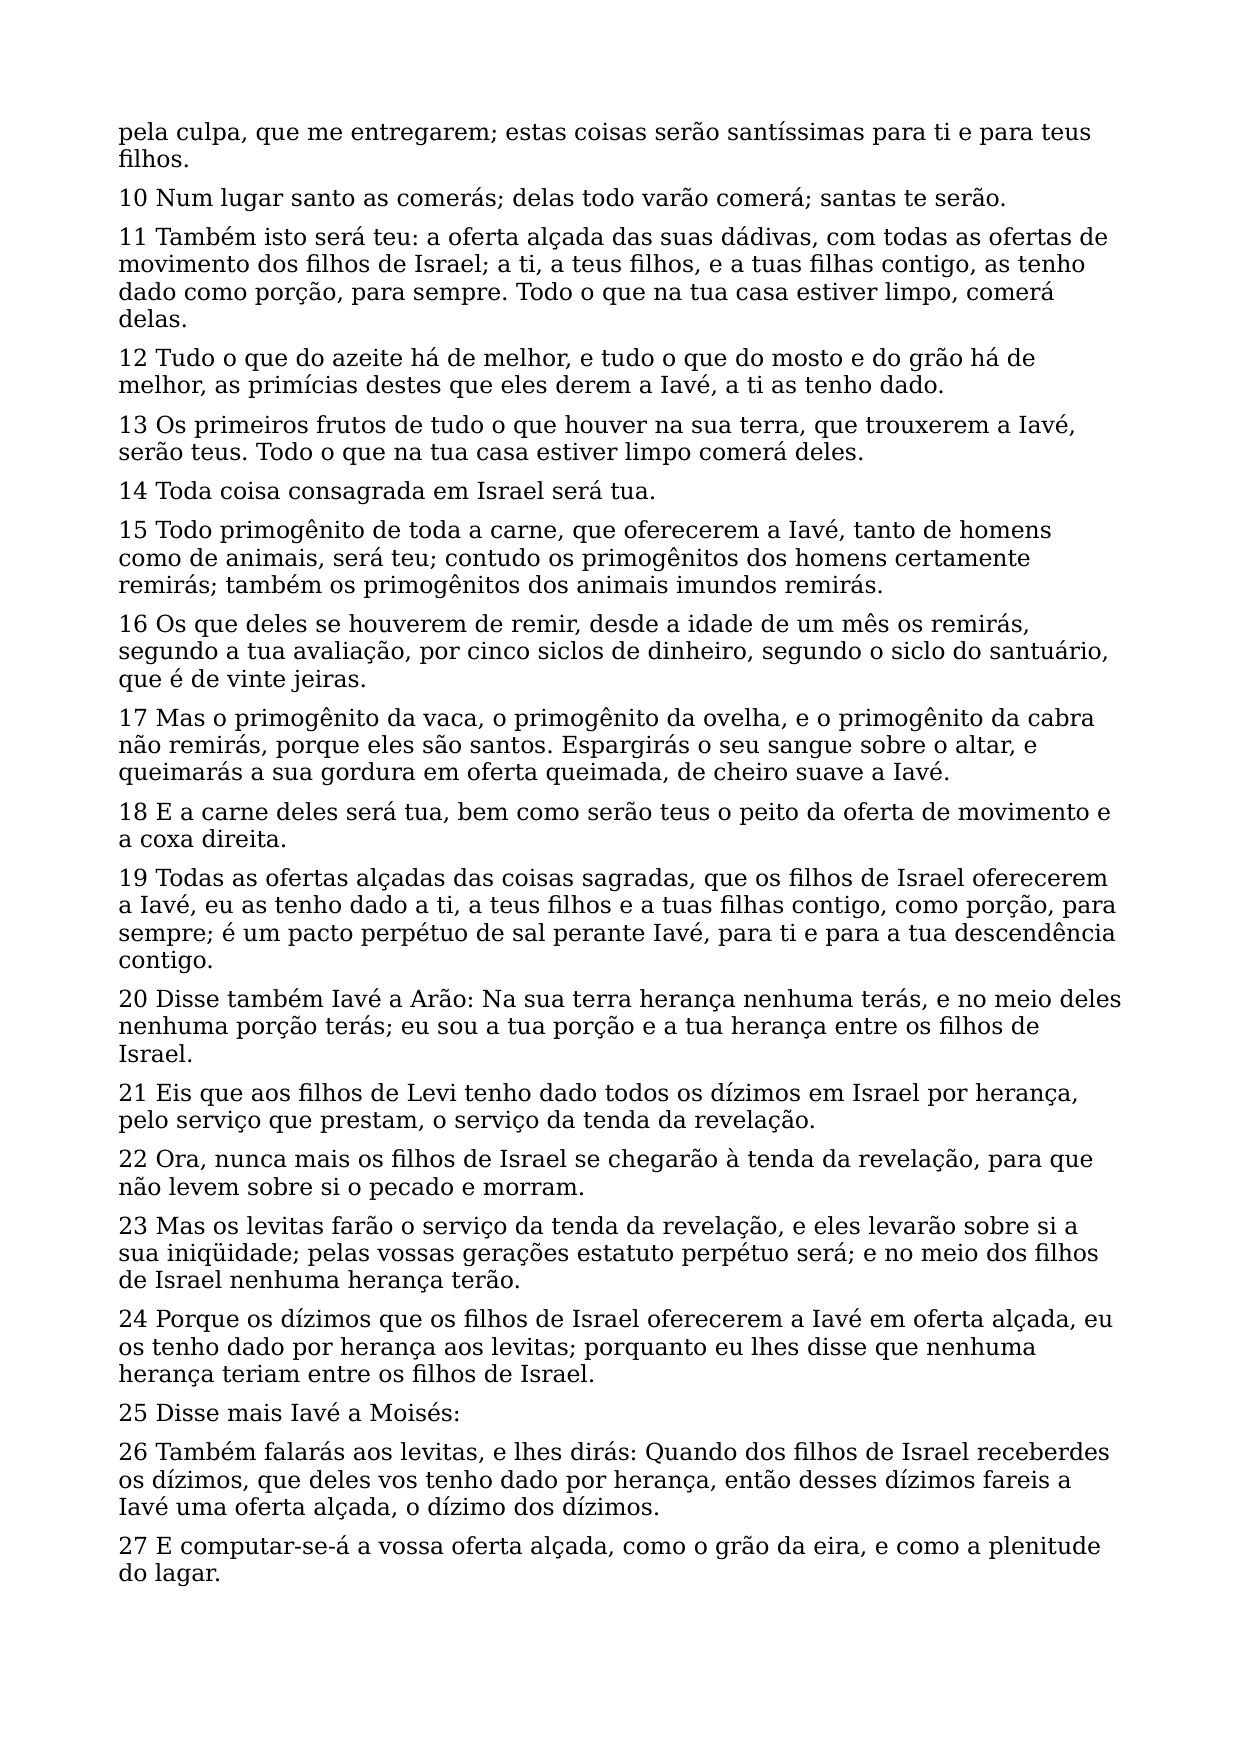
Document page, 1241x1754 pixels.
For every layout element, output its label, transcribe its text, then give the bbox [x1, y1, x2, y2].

text 19 Todas as ofertas alçadas das coisas sagradas, que os filhos de Israel oferecerem a Iavé, eu as tenho dado a ti, a teus filhos e a tuas filhas contigo, como porção, para sempre; é um pacto perpétuo de sal perante Iavé, para ti e para a tua descendência contigo. [118, 864, 1122, 974]
text 12 Tudo o que do azeite há de melhor, e tudo o que do mosto e do grão há de melhor, as primícias destes que eles derem a Iavé, a ti as tenho dado. [118, 345, 1122, 399]
text 10 Num lugar santo as comerás; delas todo varão comerá; santas te serão. [118, 184, 1122, 212]
text 22 Ora, nunca mais os filhos de Israel se chegarão à tenda da revelação, para que não levem sobre si o pecado e morram. [118, 1146, 1122, 1200]
text 23 Mas os levitas farão o serviço da tenda da revelação, e eles levarão sobre si a sua iniqüidade; pelas vossas gerações estatuto perpétuo será; e no meio dos filhos de Israel nenhuma herança terão. [118, 1212, 1122, 1294]
text 26 Também falarás aos levitas, e lhes dirás: Quando dos filhos de Israel receberdes os dízimos, que deles vos tenho dado por herança, então desses dízimos fareis a Iavé uma oferta alçada, o dízimo dos dízimos. [118, 1439, 1122, 1521]
text 17 Mas o primogênito da vaca, o primogênito da ovelha, e o primogênito da cabra não remirás, porque eles são santos. Espargirás o seu sangue sobre o altar, e queimarás a sua gordura em oferta queimada, de cheiro suave a Iavé. [118, 704, 1122, 786]
text 27 E computar-se-á a vossa oferta alçada, como o grão da eira, e como a plenitude do lagar. [118, 1533, 1122, 1587]
text 16 Os que deles se houverem de remir, desde a idade de um mês os remirás, segundo a tua avaliação, por cinco siclos de dinheiro, segundo o siclo do santuário, que é de vinte jeiras. [118, 611, 1122, 692]
text 21 Eis que aos filhos de Levi tenho dado todos os dízimos em Israel por herança, pelo serviço que prestam, o serviço da tenda da revelação. [118, 1079, 1122, 1134]
text pela culpa, que me entregarem; estas coisas serão santíssimas para ti e para teus filhos. [118, 118, 1122, 173]
text 14 Toda coisa consagrada em Israel será tua. [118, 478, 1122, 505]
text 25 Disse mais Iavé a Moisés: [118, 1400, 1122, 1427]
text 13 Os primeiros frutos de tudo o que houver na sua terra, que trouxerem a Iavé, serão teus. Todo o que na tua casa estiver limpo comerá deles. [118, 411, 1122, 466]
text 20 Disse também Iavé a Arão: Na sua terra herança nenhuma terás, e no meio deles nenhuma porção terás; eu sou a tua porção e a tua herança entre os filhos de Israel. [118, 986, 1122, 1067]
text 18 E a carne deles será tua, bem como serão teus o peito da oferta de movimento e a coxa direita. [118, 798, 1122, 853]
text 15 Todo primogênito de toda a carne, que oferecerem a Iavé, tanto de homens como de animais, será teu; contudo os primogênitos dos homens certamente remirás; também os primogênitos dos animais imundos remirás. [118, 517, 1122, 599]
text 24 Porque os dízimos que os filhos de Israel oferecerem a Iavé em oferta alçada, eu os tenho dado por herança aos levitas; porquanto eu lhes disse que nenhuma herança teriam entre os filhos de Israel. [118, 1306, 1122, 1388]
text 11 Também isto será teu: a oferta alçada das suas dádivas, com todas as ofertas de movimento dos filhos de Israel; a ti, a teus filhos, e a tuas filhas contigo, as tenho dado como porção, para sempre. Todo o que na tua casa estiver limpo, comerá delas. [118, 224, 1122, 333]
